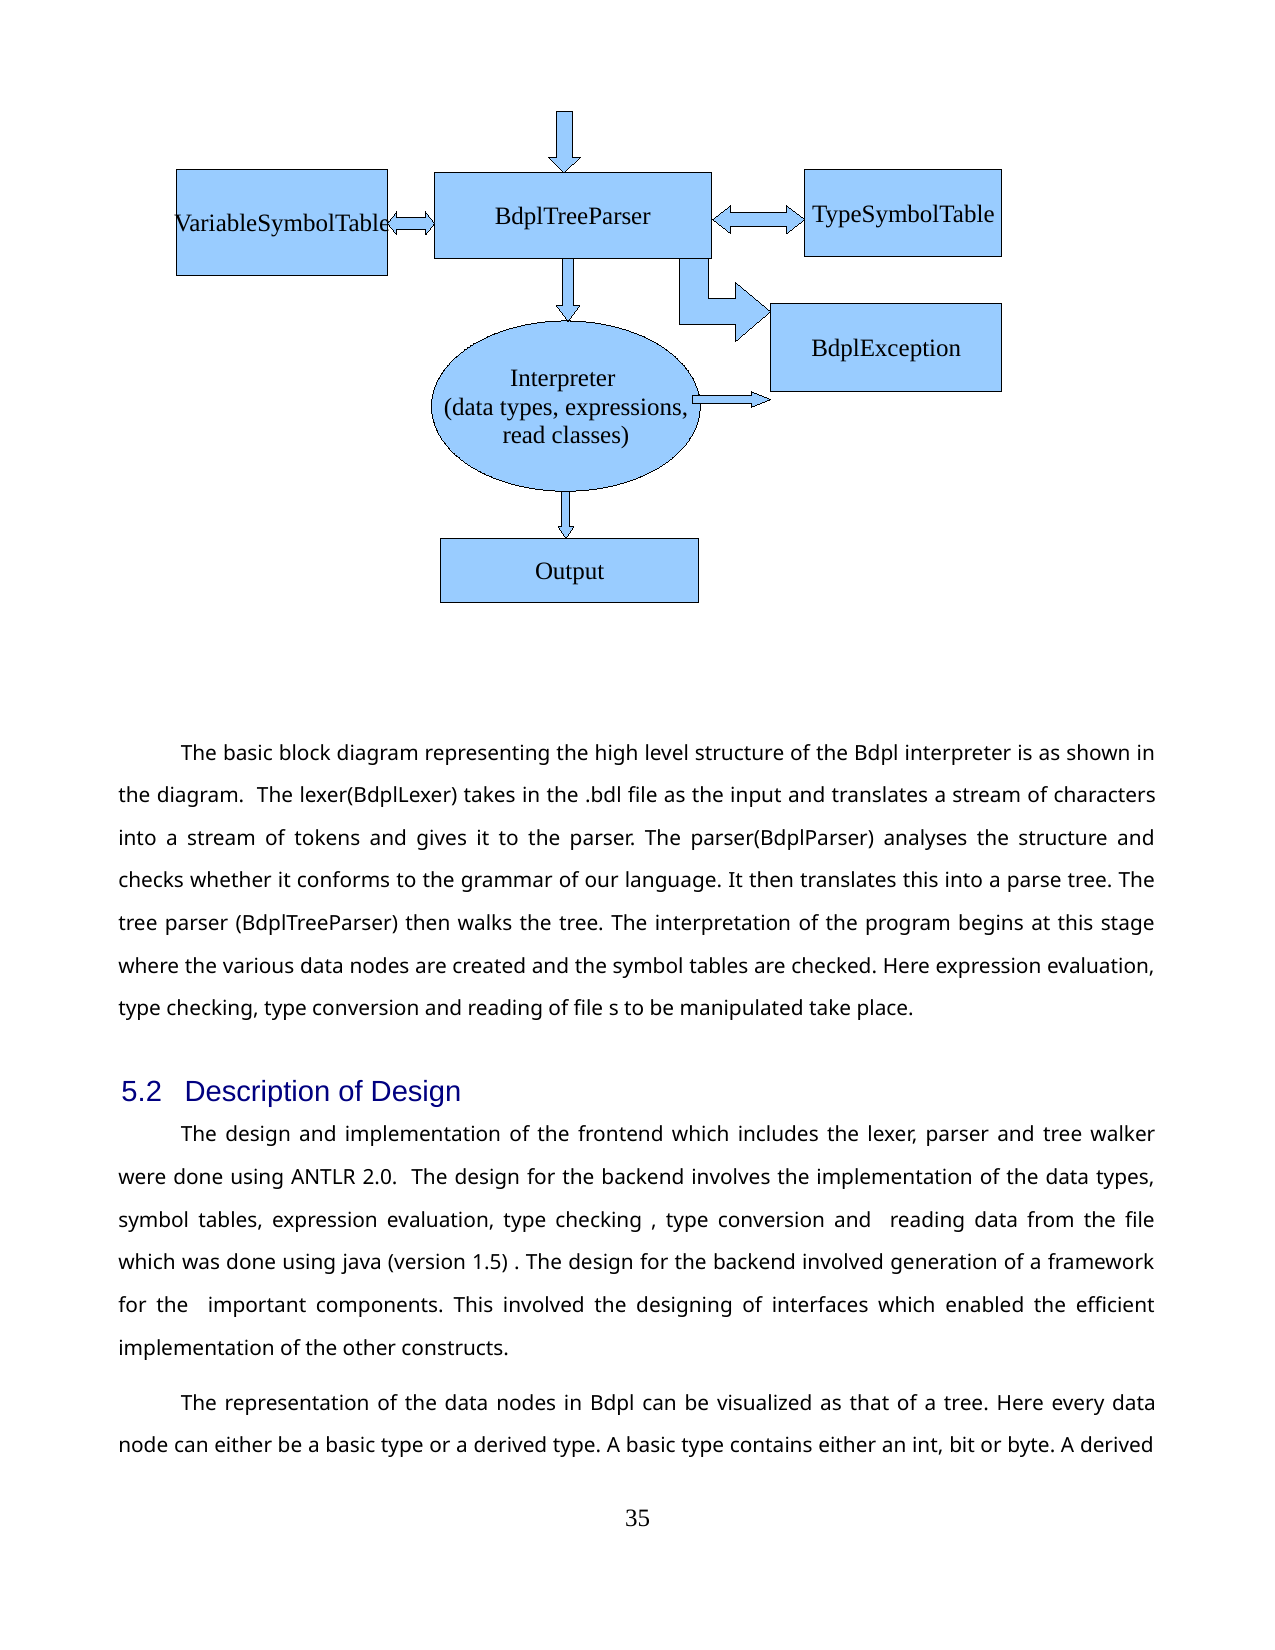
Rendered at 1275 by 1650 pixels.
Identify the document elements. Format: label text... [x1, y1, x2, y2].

subtitle Description of Design [121, 1073, 1157, 1107]
text The representation of the data nodes in Bdpl can be visualized as that of a tree. Here every data node can either be a basic type or a derived type. A basic type contains either an int, bit or byte. A derived [118, 1388, 1157, 1459]
text The basic block diagram representing the high level structure of the Bdpl interpreter is as shown in the diagram. The lexer(BdplLexer) takes in the .bdl file as the input and translates a stream of characters into a stream of tokens and gives it to the parser. The parser(BdplParser) analyses the structure and checks whether it conforms to the grammar of our language. It then translates this into a parse tree. The tree parser (BdplTreeParser) then walks the tree. The interpretation of the program begins at this stage where the various data nodes are created and the symbol tables are checked. Here expression evaluation, type checking, type conversion and reading of file s to be manipulated take place. [118, 738, 1157, 1022]
text The design and implementation of the frontend which includes the lexer, parser and tree walker were done using ANTLR 2.0. The design for the backend involves the implementation of the data types, symbol tables, expression evaluation, type checking , type conversion and reading data from the file which was done using java (version 1.5) . The design for the backend involved generation of a framework for the important components. This involved the designing of interfaces which enabled the efficient implementation of the other constructs. [118, 1119, 1157, 1361]
